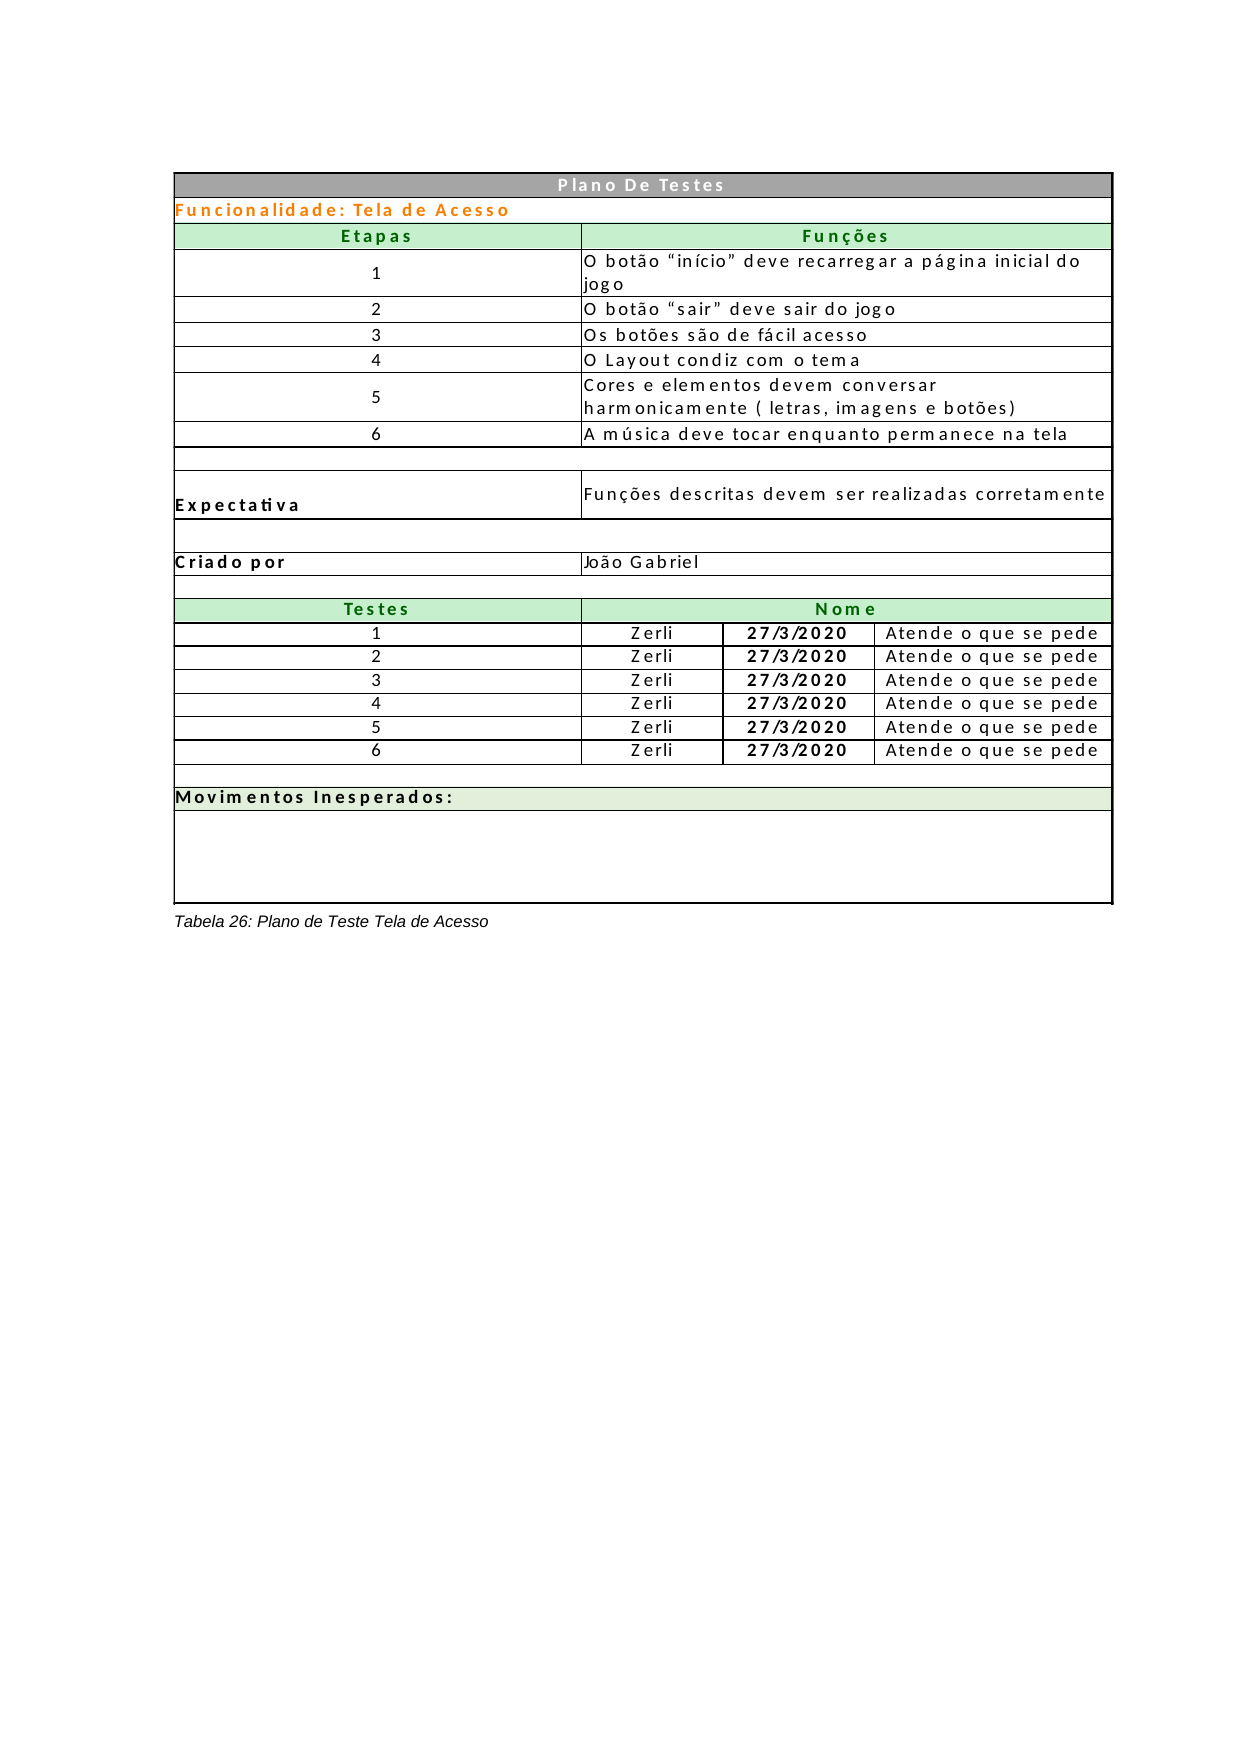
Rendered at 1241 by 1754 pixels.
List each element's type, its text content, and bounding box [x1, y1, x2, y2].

text Tabela 26: Plano de Teste Tela de Acesso [175, 422, 581, 446]
text Tabela 26: Plano de Teste Tela de Acesso [582, 647, 722, 669]
text Tabela 26: Plano de Teste Tela de Acesso [175, 448, 1111, 470]
text Tabela 26: Plano de Teste Tela de Acesso [582, 717, 722, 739]
text Tabela 26: Plano de Teste Tela de Acesso [175, 647, 581, 669]
text Tabela 26: Plano de Teste Tela de Acesso [724, 717, 874, 739]
text Tabela 26: Plano de Teste Tela de Acesso [175, 576, 1111, 598]
text Tabela 26: Plano de Teste Tela de Acesso [724, 624, 874, 645]
text Tabela 26: Plano de Teste Tela de Acesso [175, 553, 581, 575]
text Tabela 26: Plano de Teste Tela de Acesso [175, 471, 581, 518]
text Tabela 26: Plano de Teste Tela de Acesso [875, 647, 1111, 669]
text Tabela 26: Plano de Teste Tela de Acesso [582, 694, 722, 716]
text Tabela 26: Plano de Teste Tela de Acesso [175, 520, 1111, 552]
text Tabela 26: Plano de Teste Tela de Acesso [582, 347, 1111, 372]
text Tabela 26: Plano de Teste Tela de Acesso [582, 741, 722, 764]
text Tabela 26: Plano de Teste Tela de Acesso [582, 297, 1111, 322]
text Tabela 26: Plano de Teste Tela de Acesso [724, 670, 874, 693]
text Tabela 26: Plano de Teste Tela de Acesso [175, 670, 581, 693]
text Tabela 26: Plano de Teste Tela de Acesso [875, 717, 1111, 739]
text Tabela 26: Plano de Teste Tela de Acesso [582, 422, 1111, 446]
text Tabela 26: Plano de Teste Tela de Acesso [724, 741, 874, 764]
text Tabela 26: Plano de Teste Tela de Acesso [175, 373, 581, 421]
text Tabela 26: Plano de Teste Tela de Acesso [175, 347, 581, 372]
text Tabela 26: Plano de Teste Tela de Acesso [875, 694, 1111, 716]
text Tabela 26: Plano de Teste Tela de Acesso [582, 553, 1111, 575]
text Tabela 26: Plano de Teste Tela de Acesso [173, 904, 1113, 931]
text Tabela 26: Plano de Teste Tela de Acesso [175, 741, 581, 764]
text Tabela 26: Plano de Teste Tela de Acesso [175, 694, 581, 716]
text Tabela 26: Plano de Teste Tela de Acesso [582, 323, 1111, 346]
text Tabela 26: Plano de Teste Tela de Acesso [175, 198, 1111, 222]
text Tabela 26: Plano de Teste Tela de Acesso [875, 670, 1111, 693]
text Tabela 26: Plano de Teste Tela de Acesso [582, 373, 1111, 421]
text Tabela 26: Plano de Teste Tela de Acesso [875, 741, 1111, 764]
text Tabela 26: Plano de Teste Tela de Acesso [582, 250, 1111, 296]
text Tabela 26: Plano de Teste Tela de Acesso [582, 670, 722, 693]
text Tabela 26: Plano de Teste Tela de Acesso [175, 624, 581, 645]
text Tabela 26: Plano de Teste Tela de Acesso [175, 811, 1111, 902]
text Tabela 26: Plano de Teste Tela de Acesso [724, 647, 874, 669]
text Tabela 26: Plano de Teste Tela de Acesso [724, 694, 874, 716]
text Tabela 26: Plano de Teste Tela de Acesso [175, 250, 581, 296]
text Tabela 26: Plano de Teste Tela de Acesso [175, 765, 1111, 786]
text Tabela 26: Plano de Teste Tela de Acesso [175, 323, 581, 346]
text Tabela 26: Plano de Teste Tela de Acesso [582, 471, 1111, 518]
text Tabela 26: Plano de Teste Tela de Acesso [175, 297, 581, 322]
text Tabela 26: Plano de Teste Tela de Acesso [175, 717, 581, 739]
text Tabela 26: Plano de Teste Tela de Acesso [875, 624, 1111, 645]
text Tabela 26: Plano de Teste Tela de Acesso [582, 624, 722, 645]
